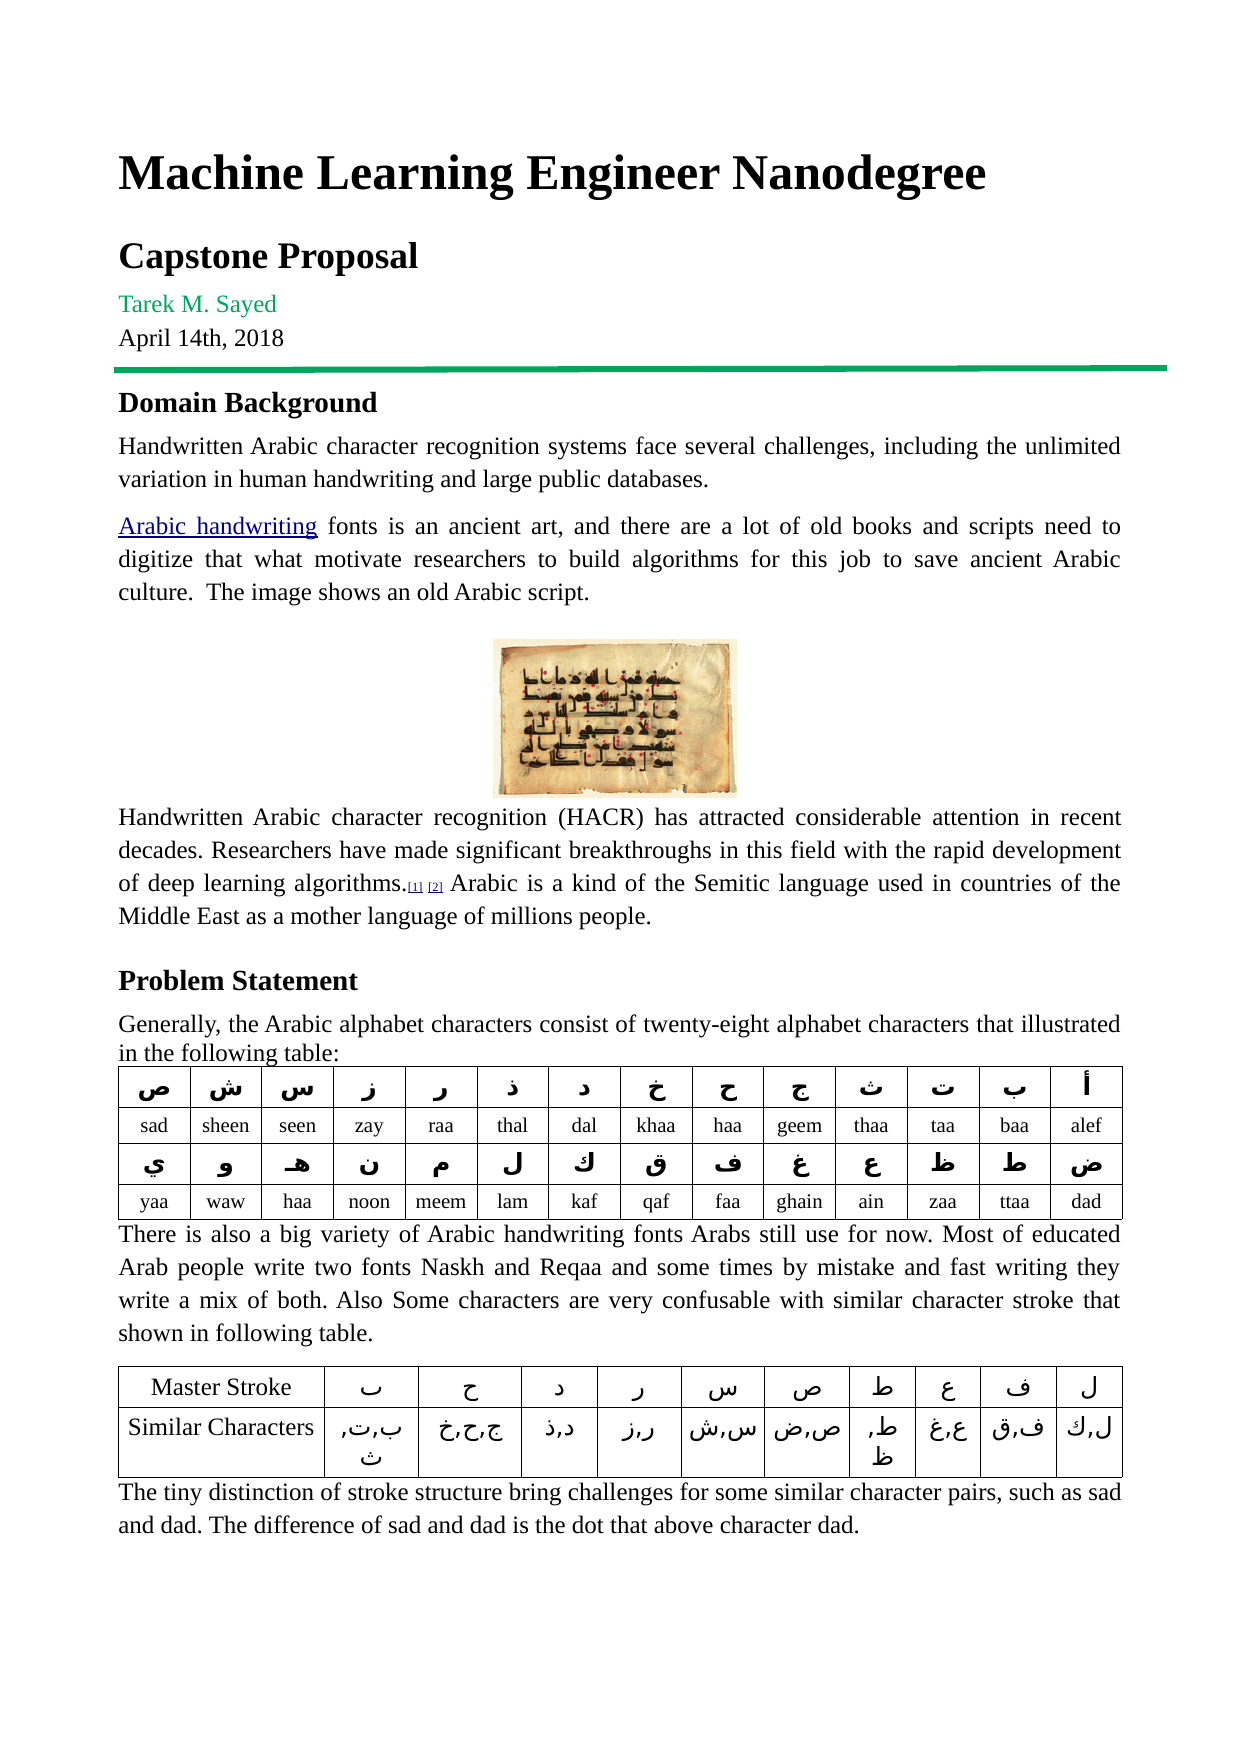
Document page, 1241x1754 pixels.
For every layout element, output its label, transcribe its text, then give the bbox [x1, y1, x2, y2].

table_cell ع,غ [916, 1408, 980, 1477]
text Arabic handwriting fonts is an ancient art, and there are a lot of old books and scripts need to digitize that what motivate researchers to build algorithms for this job to save ancient Arabic culture. The image shows an old Arabic script. [118, 511, 1122, 606]
table_cell ف [693, 1144, 763, 1183]
subtitle Capstone Proposal [118, 234, 1122, 277]
table_header س [262, 1067, 333, 1107]
table_header ح [693, 1067, 763, 1107]
table_header ز [334, 1067, 405, 1107]
table_header ط [850, 1367, 915, 1407]
table_cell ل,ك [1057, 1408, 1122, 1477]
table_cell haa [262, 1185, 333, 1219]
table_cell zaa [908, 1185, 979, 1219]
table_header ت [908, 1067, 979, 1107]
table_cell qaf [621, 1185, 692, 1219]
text Handwritten Arabic character recognition (HACR) has attracted considerable attention in recent decades. Researchers have made significant breakthroughs in this field with the rapid development of deep learning algorithms.[1] [2] Arabic is a kind of the Semitic language used in countries of the Middle East as a mother language of millions people. [118, 625, 1122, 929]
table_cell ط [980, 1144, 1050, 1183]
table_header Master Stroke [119, 1367, 324, 1407]
table_cell yaa [119, 1185, 190, 1219]
table_header ص [765, 1367, 849, 1407]
table_cell baa [980, 1108, 1050, 1143]
table_cell ف,ق [981, 1408, 1056, 1477]
table_cell raa [406, 1108, 477, 1143]
table_cell ع [836, 1144, 907, 1183]
table_header ج [764, 1067, 835, 1107]
table_cell dad [1051, 1185, 1122, 1219]
text Handwritten Arabic character recognition systems face several challenges, including the unlimited variation in human handwriting and large public databases. [118, 431, 1122, 493]
table_header ص [119, 1067, 190, 1107]
table_cell د,ذ [522, 1408, 597, 1477]
table_cell غ [764, 1144, 835, 1183]
table_header ش [191, 1067, 261, 1107]
table_cell lam [478, 1185, 548, 1219]
table_cell ط,ظ [850, 1408, 915, 1477]
table_header ث [836, 1067, 907, 1107]
table_cell ج,ح,خ [419, 1408, 521, 1477]
table_cell ر,ز [598, 1408, 681, 1477]
table_header ح [419, 1367, 521, 1407]
subtitle Domain Background [118, 385, 1122, 418]
table_cell م [406, 1144, 477, 1183]
table_cell ghain [764, 1185, 835, 1219]
table_cell ق [621, 1144, 692, 1183]
table_cell khaa [621, 1108, 692, 1143]
text Tarek M. Sayed April 14th, 2018 [118, 289, 1122, 351]
table_cell sheen [191, 1108, 261, 1143]
table_header ف [981, 1367, 1056, 1407]
table_cell س,ش [682, 1408, 764, 1477]
table_header س [682, 1367, 764, 1407]
subtitle Machine Learning Engineer Nanodegree [118, 143, 1122, 201]
table_header ع [916, 1367, 980, 1407]
text Generally, the Arabic alphabet characters consist of twenty-eight alphabet characters that illustrated in the following table: [118, 1009, 1122, 1066]
table_header ب [325, 1367, 418, 1407]
table_cell ن [334, 1144, 405, 1183]
table_cell waw [191, 1185, 261, 1219]
picture [493, 639, 738, 798]
table_cell sad [119, 1108, 190, 1143]
table_cell zay [334, 1108, 405, 1143]
table_cell ل [478, 1144, 548, 1183]
table_cell ص,ض [765, 1408, 849, 1477]
table_cell kaf [549, 1185, 620, 1219]
table_cell ك [549, 1144, 620, 1183]
table_cell haa [693, 1108, 763, 1143]
table_cell faa [693, 1185, 763, 1219]
table_cell geem [764, 1108, 835, 1143]
table_cell ain [836, 1185, 907, 1219]
table_header أ [1051, 1067, 1122, 1107]
table_header د [522, 1367, 597, 1407]
table_cell و [191, 1144, 261, 1183]
table_cell ظ [908, 1144, 979, 1183]
table_header ر [598, 1367, 681, 1407]
table_cell alef [1051, 1108, 1122, 1143]
table_header ذ [478, 1067, 548, 1107]
table_header ب [980, 1067, 1050, 1107]
table_header ر [406, 1067, 477, 1107]
table_cell meem [406, 1185, 477, 1219]
subtitle Problem Statement [118, 963, 1122, 996]
table_cell Similar Characters [119, 1408, 324, 1477]
table_cell thaa [836, 1108, 907, 1143]
table_cell seen [262, 1108, 333, 1143]
table_cell noon [334, 1185, 405, 1219]
text There is also a big variety of Arabic handwriting fonts Arabs still use for now. Most of educated Arab people write two fonts Naskh and Reqaa and some times by mistake and fast writing they write a mix of both. Also Some characters are very confusable with similar character stroke that shown in following table. [118, 1220, 1122, 1347]
table_cell thal [478, 1108, 548, 1143]
table_cell هـ [262, 1144, 333, 1183]
table_cell ي [119, 1144, 190, 1183]
text The tiny distinction of stroke structure bring challenges for some similar character pairs, such as sad and dad. The difference of sad and dad is the dot that above character dad. [118, 1478, 1122, 1538]
table_cell ب,ت,ث [325, 1408, 418, 1477]
table_cell ttaa [980, 1185, 1050, 1219]
table_cell ض [1051, 1144, 1122, 1183]
table_cell dal [549, 1108, 620, 1143]
table_header د [549, 1067, 620, 1107]
table_cell taa [908, 1108, 979, 1143]
table_header خ [621, 1067, 692, 1107]
table_header ل [1057, 1367, 1122, 1407]
